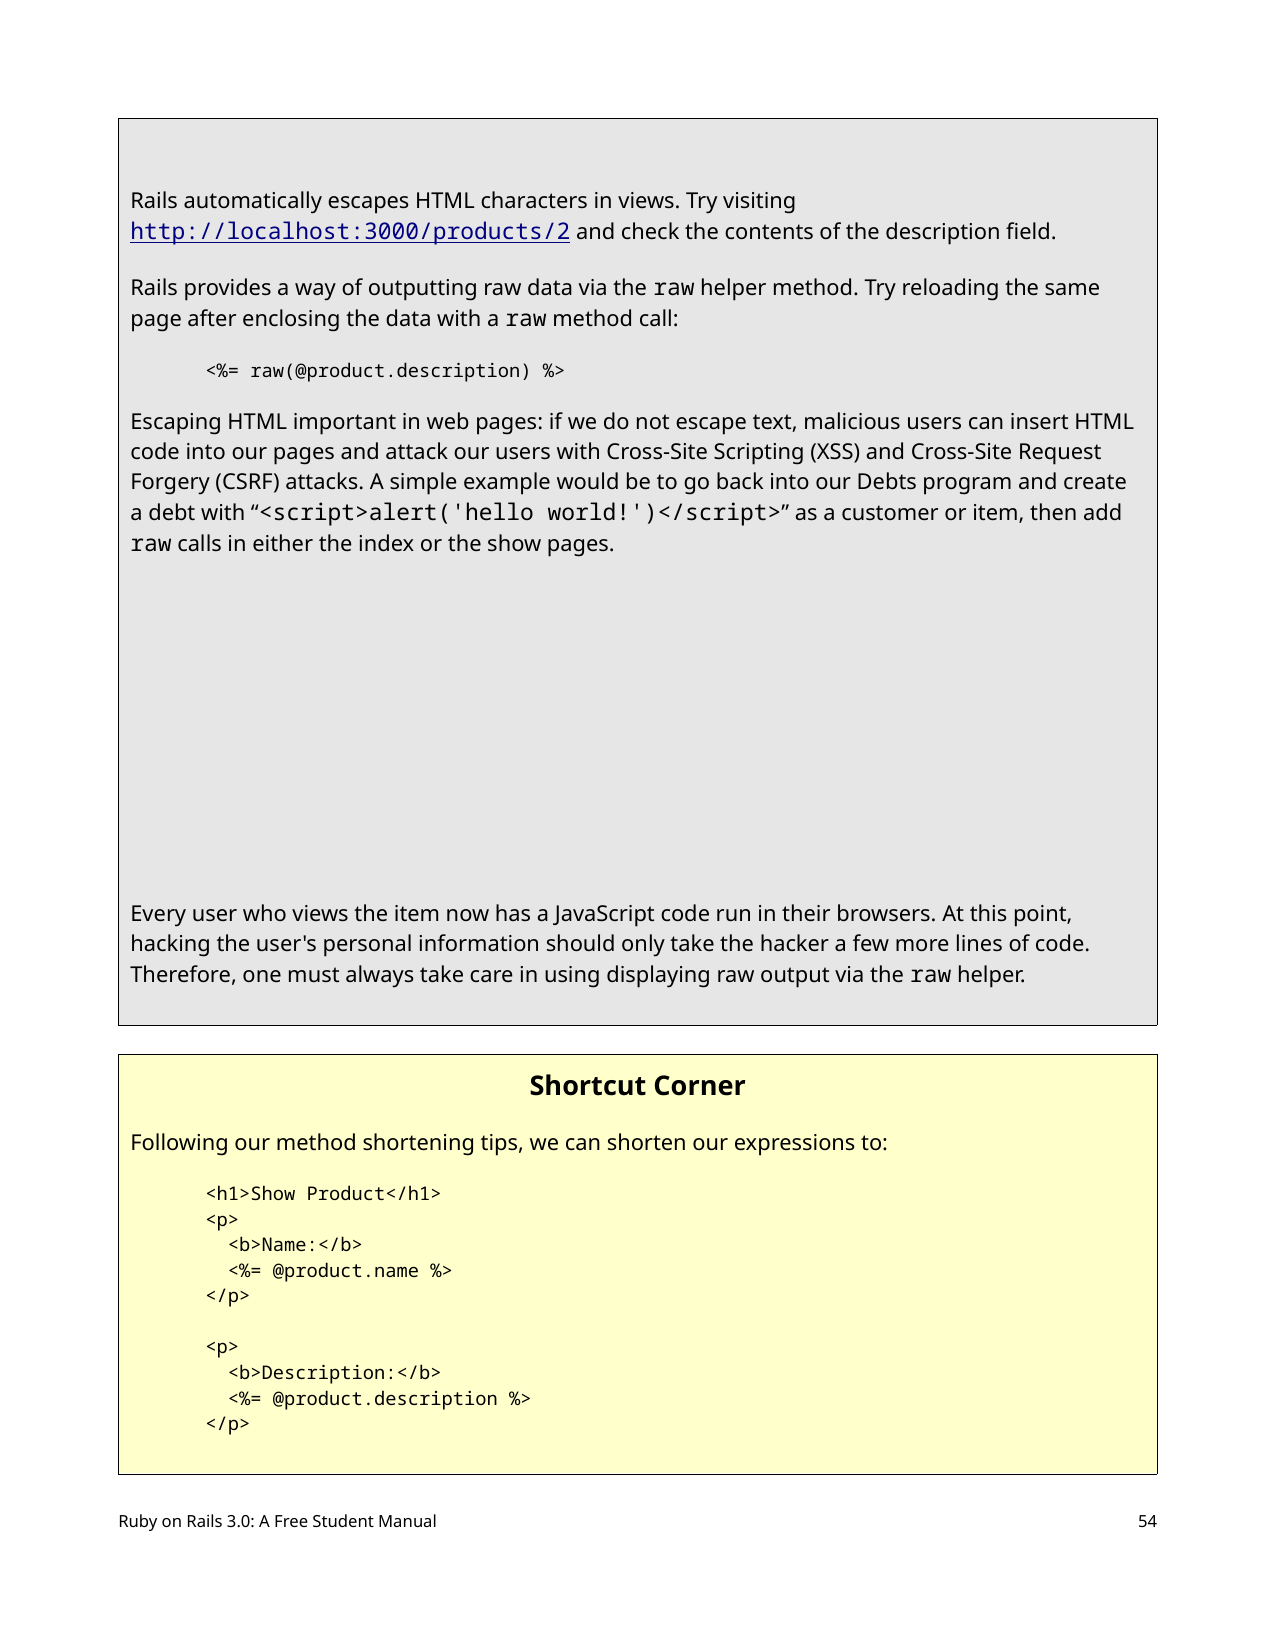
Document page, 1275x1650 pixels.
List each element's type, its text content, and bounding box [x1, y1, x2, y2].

table_header Shortcut Corner Following our method shortening tips, we can shorten our expressions to: <h1>Show Product</h1> <p> <b>Name:</b> <%= @product.name %> </p> <p> <b>Description:</b> <%= @product.description %> </p> [119, 1055, 1157, 1473]
table_header Rails automatically escapes HTML characters in views. Try visiting http://localhost:3000/products/2 and check the contents of the description field. Rails provides a way of outputting raw data via the raw helper method. Try reloading the same page after enclosing the data with a raw method call: <%= raw(@product.description) %> Escaping HTML important in web pages: if we do not escape text, malicious users can insert HTML code into our pages and attack our users with Cross-Site Scripting (XSS) and Cross-Site Request Forgery (CSRF) attacks. A simple example would be to go back into our Debts program and create a debt with “<script>alert('hello world!')</script>” as a customer or item, then add raw calls in either the index or the show pages. Every user who views the item now has a JavaScript code run in their browsers. At this point, hacking the user's personal information should only take the hacker a few more lines of code. Therefore, one must always take care in using displaying raw output via the raw helper. [119, 119, 1157, 1025]
